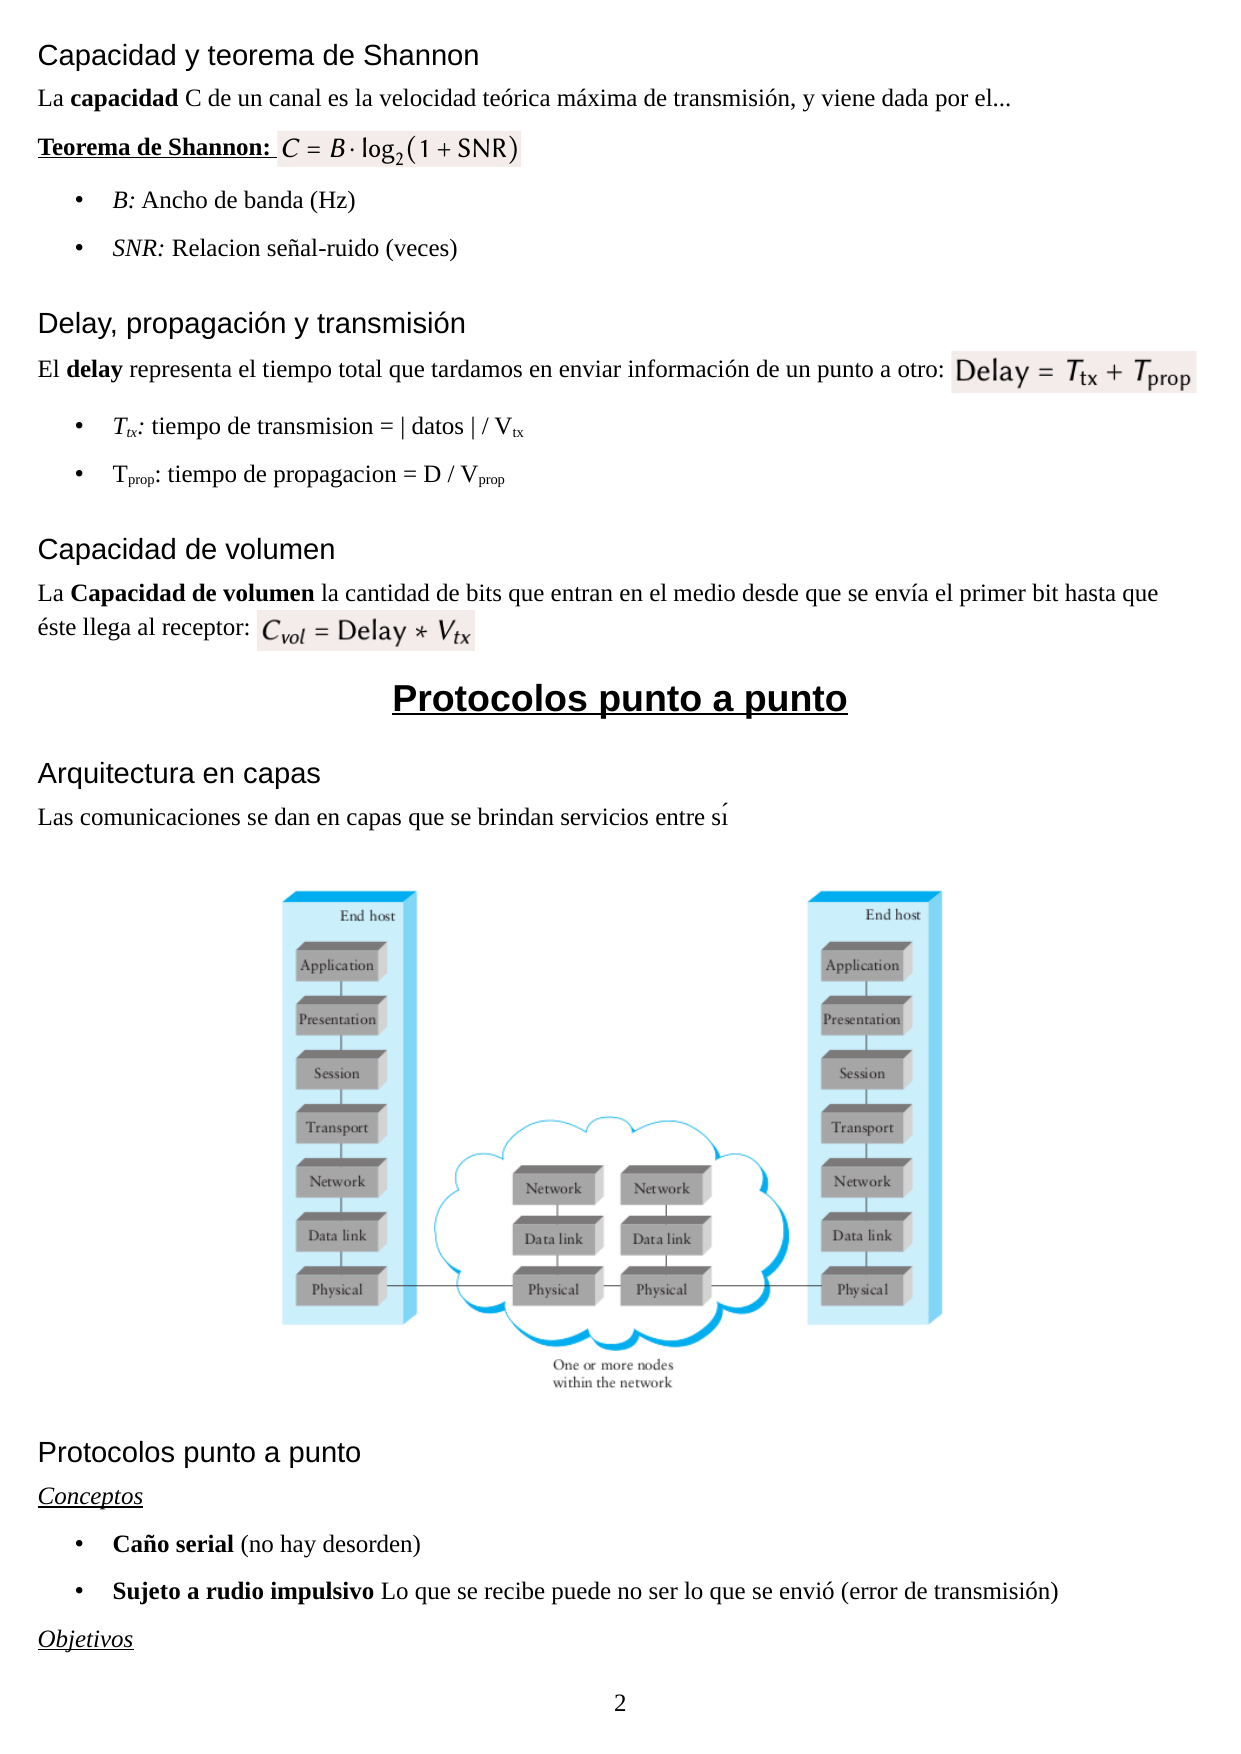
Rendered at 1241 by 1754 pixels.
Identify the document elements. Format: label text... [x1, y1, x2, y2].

subtitle Capacidad y teorema de Shannon [37, 37, 1203, 71]
text [37, 158, 277, 167]
subtitle Protocolos punto a punto [37, 676, 1203, 719]
subtitle Delay, propagación y transmisión [37, 306, 1203, 339]
subtitle Arquitectura en capas [37, 756, 1203, 790]
list Ttx: tiempo de transmision = | datos | / Vtx [75, 411, 1203, 440]
picture [277, 131, 522, 167]
text Objetivos [37, 1624, 1203, 1653]
list Caño serial (no hay desorden) [75, 1529, 1203, 1557]
text La Capacidad de volumen la cantidad de bits que entran en el medio desde que se envía el primer bit hasta que éste llega al receptor: [37, 578, 1203, 651]
text Teorema de Shannon: [37, 131, 277, 157]
subtitle Capacidad de volumen [37, 532, 1203, 565]
text Las comunicaciones se dan en capas que se brindan servicios entre sı́ [37, 802, 1203, 831]
list B: Ancho de banda (Hz) [75, 185, 1203, 214]
text El delay representa el tiempo total que tardamos en enviar información de un punto a otro: [37, 352, 951, 393]
subtitle Protocolos punto a punto [37, 1435, 1203, 1469]
picture [259, 875, 982, 1398]
picture [256, 610, 475, 651]
list Tprop: tiempo de propagacion = D / Vprop [75, 459, 1203, 488]
text [522, 131, 1203, 167]
text Conceptos [37, 1481, 1203, 1510]
list SNR: Relacion señal-ruido (veces) [75, 233, 1203, 262]
text La capacidad C de un canal es la velocidad teórica máxima de transmisión, y viene dada por el... [37, 83, 1203, 112]
list Sujeto a rudio impulsivo Lo que se recibe puede no ser lo que se envió (error de transmisión) [75, 1576, 1203, 1605]
picture [951, 351, 1197, 393]
